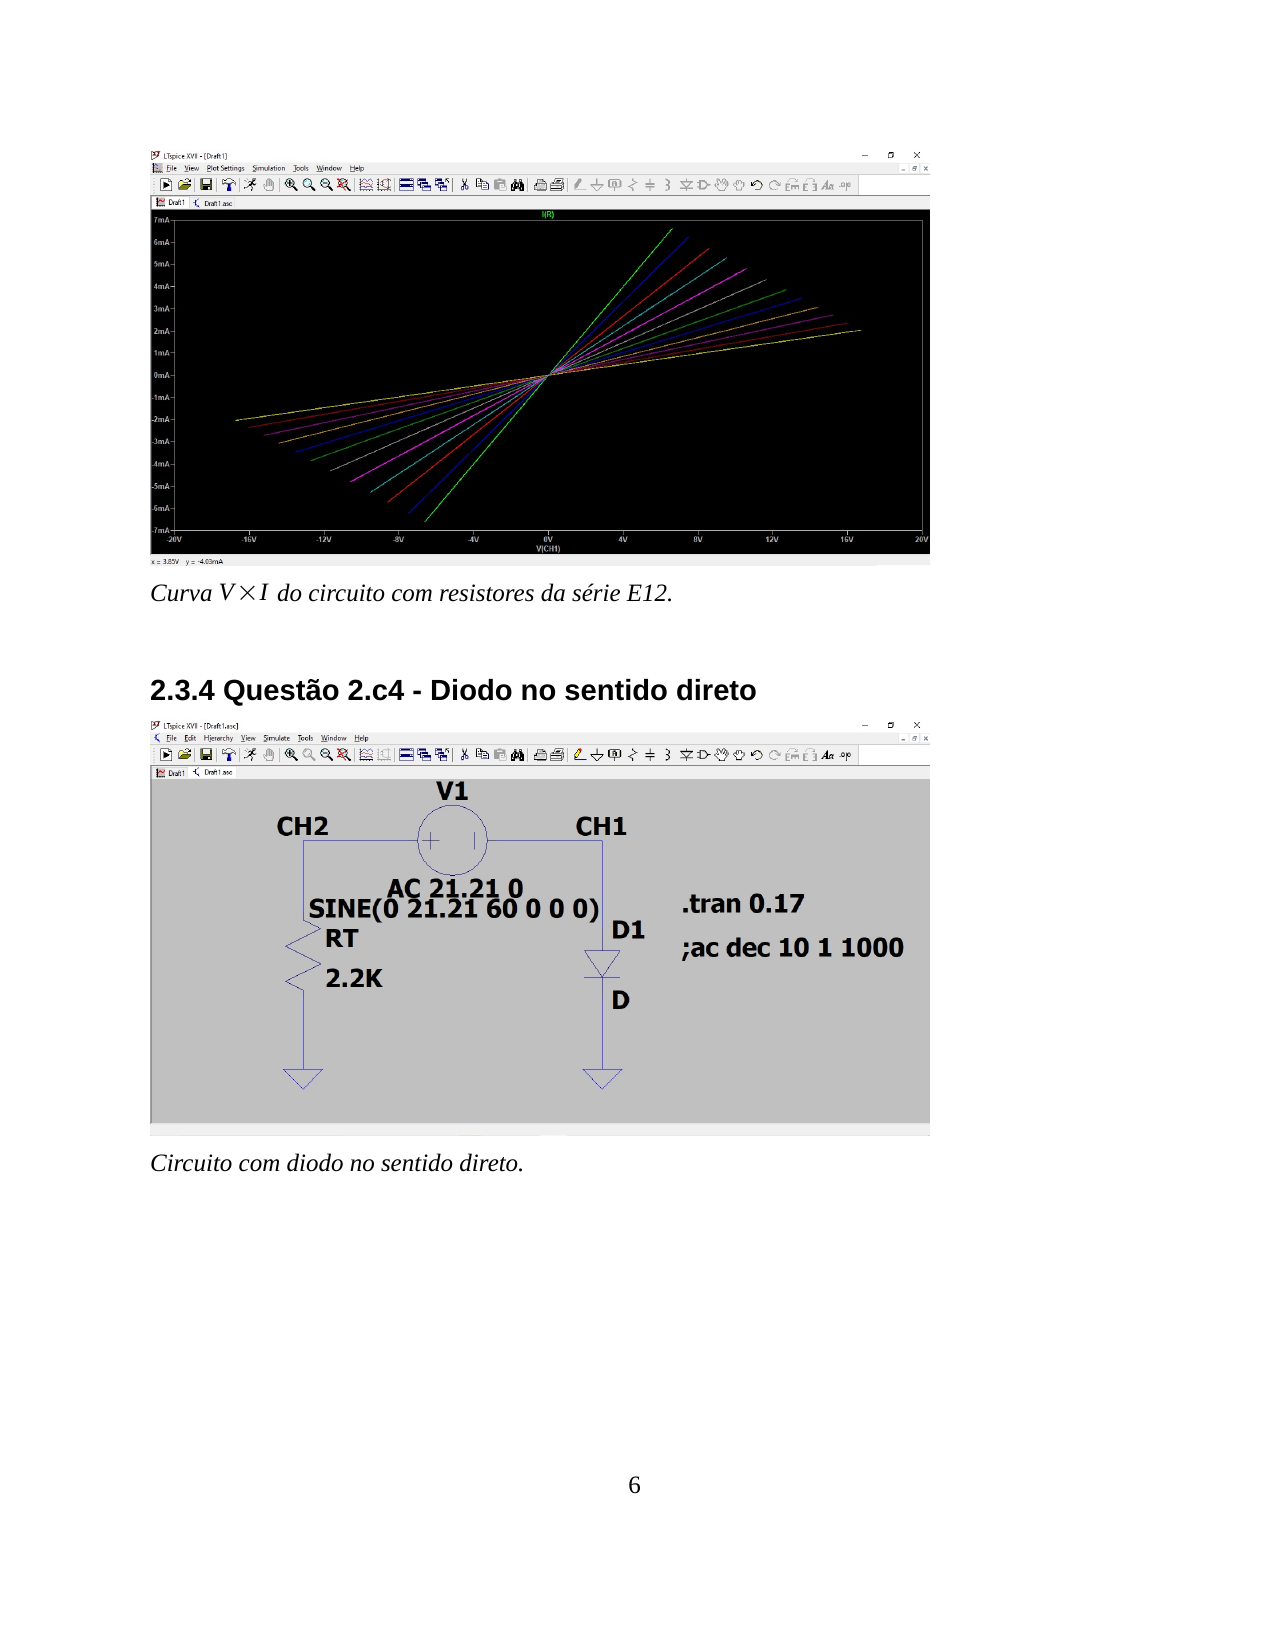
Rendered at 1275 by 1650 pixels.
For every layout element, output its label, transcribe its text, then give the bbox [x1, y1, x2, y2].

text Curva do circuito com resistores da série E12. [150, 578, 1125, 607]
subtitle 2.3.4 Questão 2.c4 - Diodo no sentido direto [150, 673, 1125, 707]
picture [150, 719, 930, 1136]
text Circuito com diodo no sentido direto. [150, 1148, 1125, 1177]
picture [150, 150, 930, 566]
